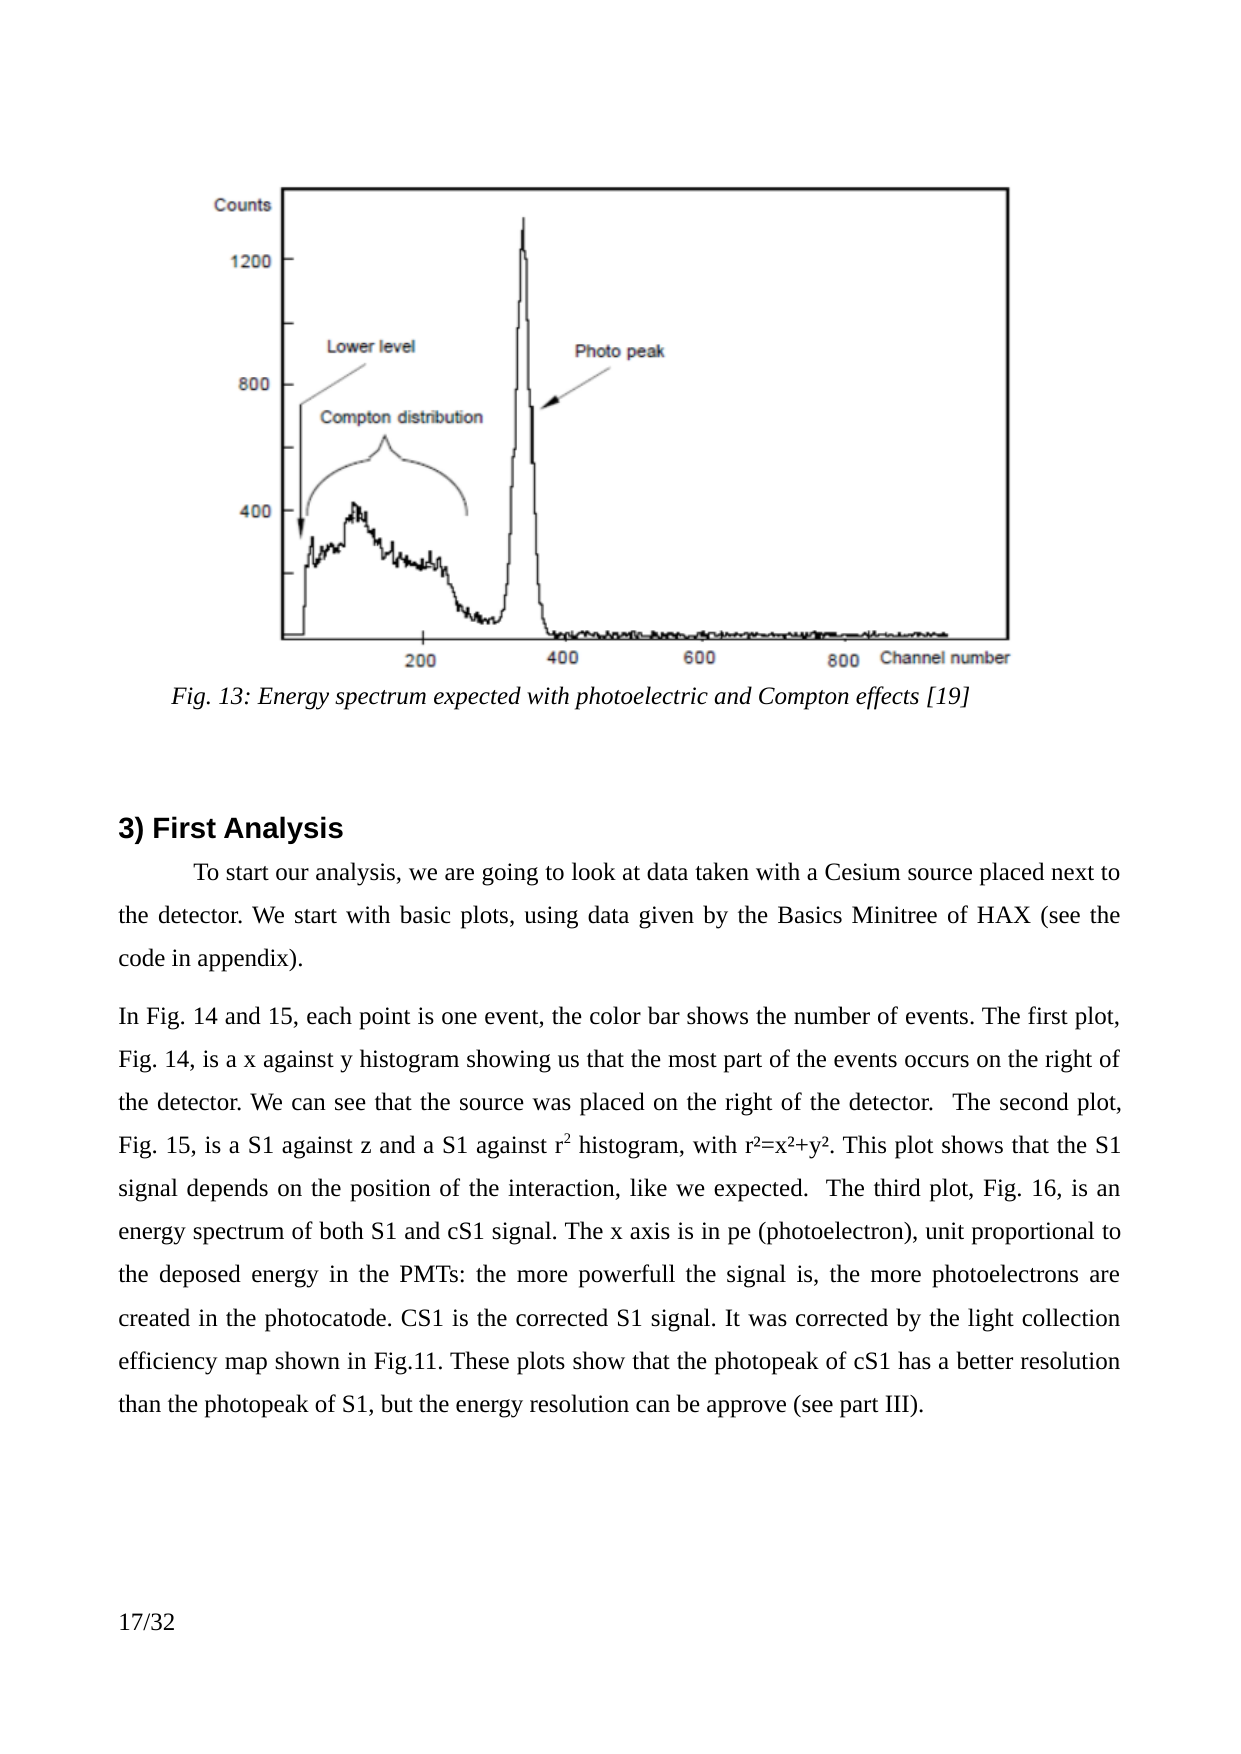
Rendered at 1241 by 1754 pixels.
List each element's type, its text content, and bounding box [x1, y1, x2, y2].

subtitle 3) First Analysis [118, 811, 1122, 844]
picture [210, 173, 1030, 682]
text In Fig. 14 and 15, each point is one event, the color bar shows the number of events. The first plot, Fig. 14, is a x against y histogram showing us that the most part of the events occurs on the right of the detector. We can see that the source was placed on the right of the detector. The second plot, Fig. 15, is a S1 against z and a S1 against r2 histogram, with r²=x²+y². This plot shows that the S1 signal depends on the position of the interaction, like we expected. The third plot, Fig. 16, is an energy spectrum of both S1 and cS1 signal. The x axis is in pe (photoelectron), unit proportional to the deposed energy in the PMTs: the more powerfull the signal is, the more photoelectrons are created in the photocatode. CS1 is the corrected S1 signal. It was corrected by the light collection efficiency map shown in Fig.11. These plots show that the photopeak of cS1 has a better resolution than the photopeak of S1, but the energy resolution can be approve (see part III). [118, 1001, 1122, 1418]
text Fig. 13: Energy spectrum expected with photoelectric and Compton effects [19] [171, 173, 1069, 710]
text To start our analysis, we are going to look at data taken with a Cesium source placed next to the detector. We start with basic plots, using data given by the Basics Minitree of HAX (see the code in appendix). [118, 857, 1122, 972]
